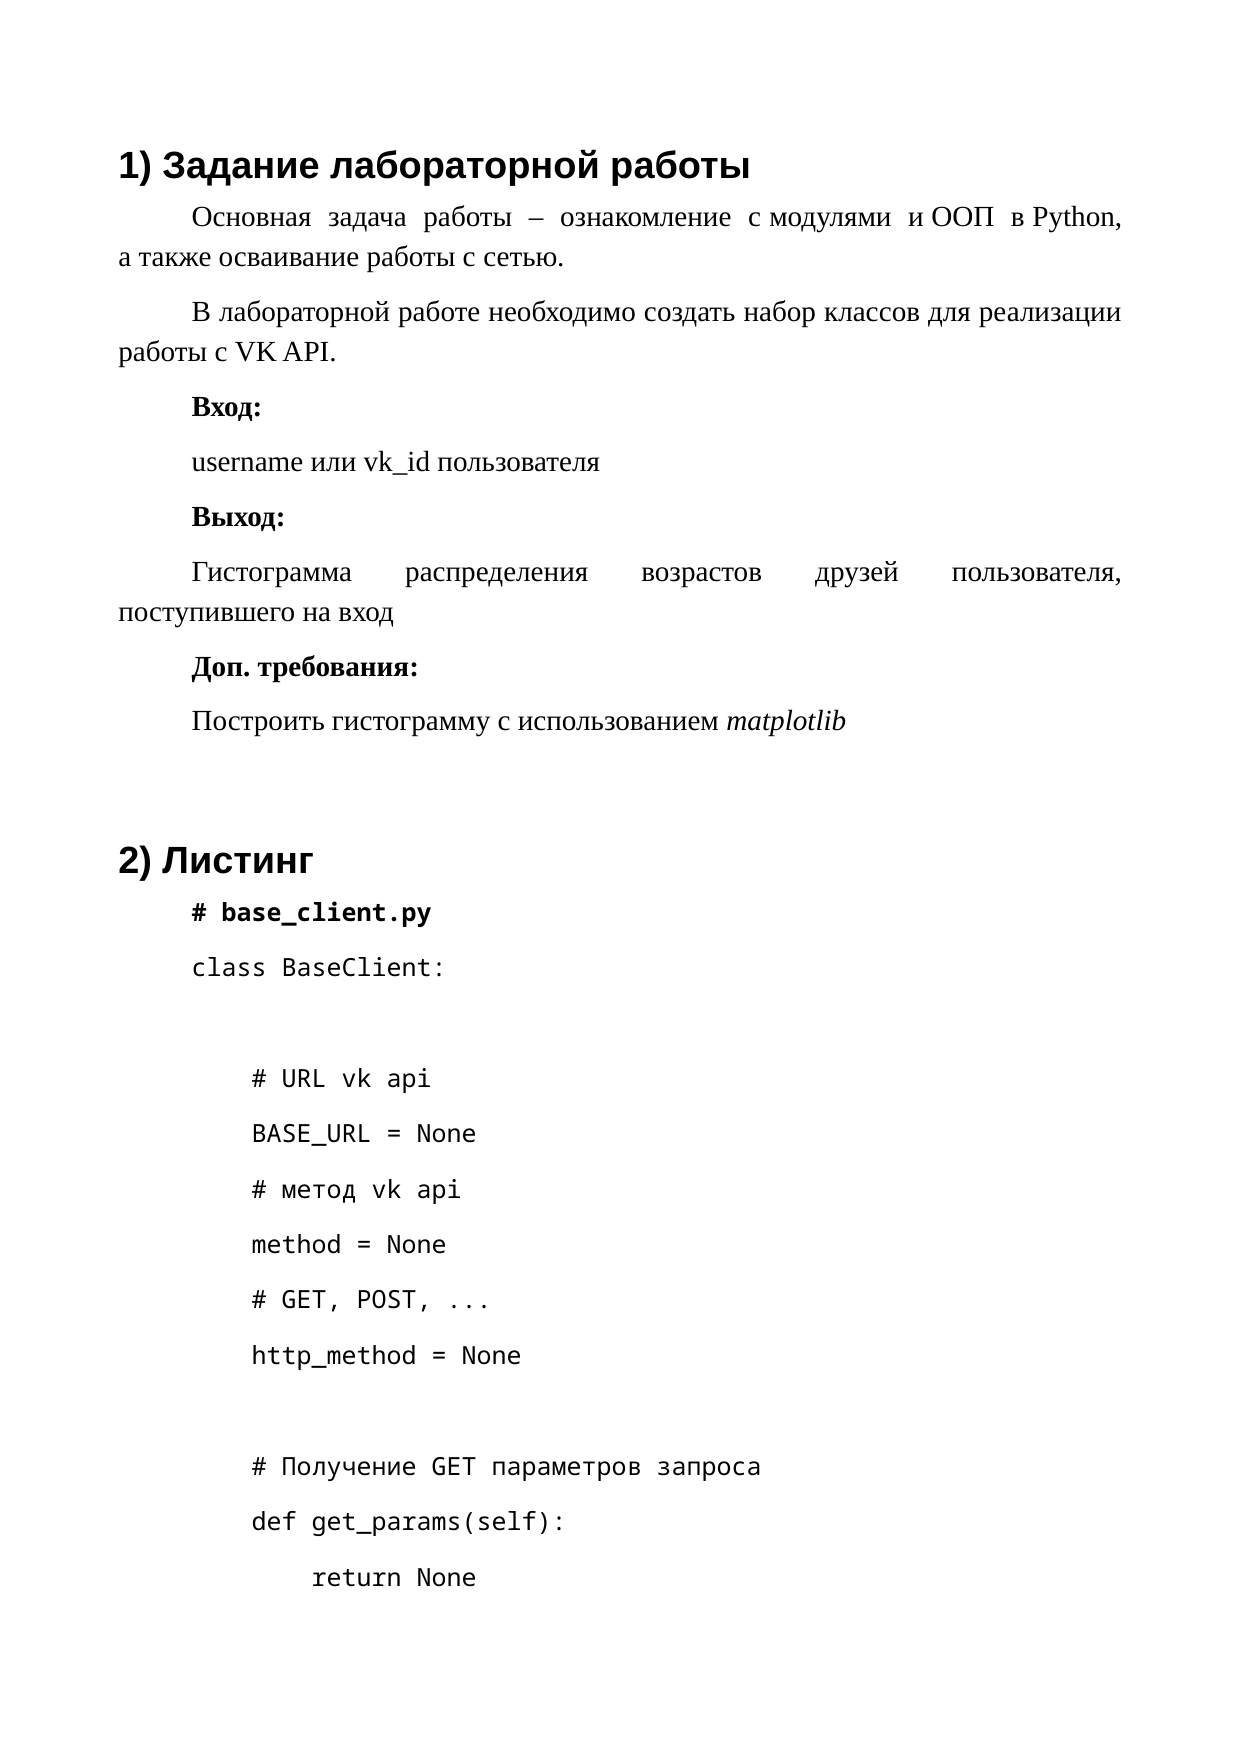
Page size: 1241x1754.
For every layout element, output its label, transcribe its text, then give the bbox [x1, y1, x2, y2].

text Вход: [118, 389, 1122, 423]
text # Получение GET параметров запроса [118, 1448, 1122, 1482]
text Гистограмма распределения возрастов друзей пользователя, поступившего на вход [118, 554, 1122, 627]
text def get_params(self): [118, 1504, 1122, 1538]
text class BaseClient: [118, 949, 1122, 984]
text Построить гистограмму с использованием matplotlib [118, 703, 1122, 737]
text # base_client.py [118, 894, 1122, 928]
text # метод vk api [118, 1171, 1122, 1205]
text # GET, POST, ... [118, 1282, 1122, 1316]
text BASE_URL = None [118, 1116, 1122, 1150]
text Доп. требования: [118, 649, 1122, 682]
text Выход: [118, 499, 1122, 532]
text # URL vk api [118, 1060, 1122, 1094]
text В лабораторной работе необходимо создать набор классов для реализации работы с VK API. [118, 294, 1122, 368]
text return None [118, 1559, 1122, 1593]
text http_method = None [118, 1337, 1122, 1372]
text username или vk_id пользователя [118, 444, 1122, 478]
subtitle 2) Листинг [118, 838, 1122, 882]
text method = None [118, 1227, 1122, 1261]
subtitle 1) Задание лабораторной работы [118, 143, 1122, 187]
text Основная задача работы – ознакомление с модулями и ООП в Python, а также осваивание работы с сетью. [118, 199, 1122, 273]
